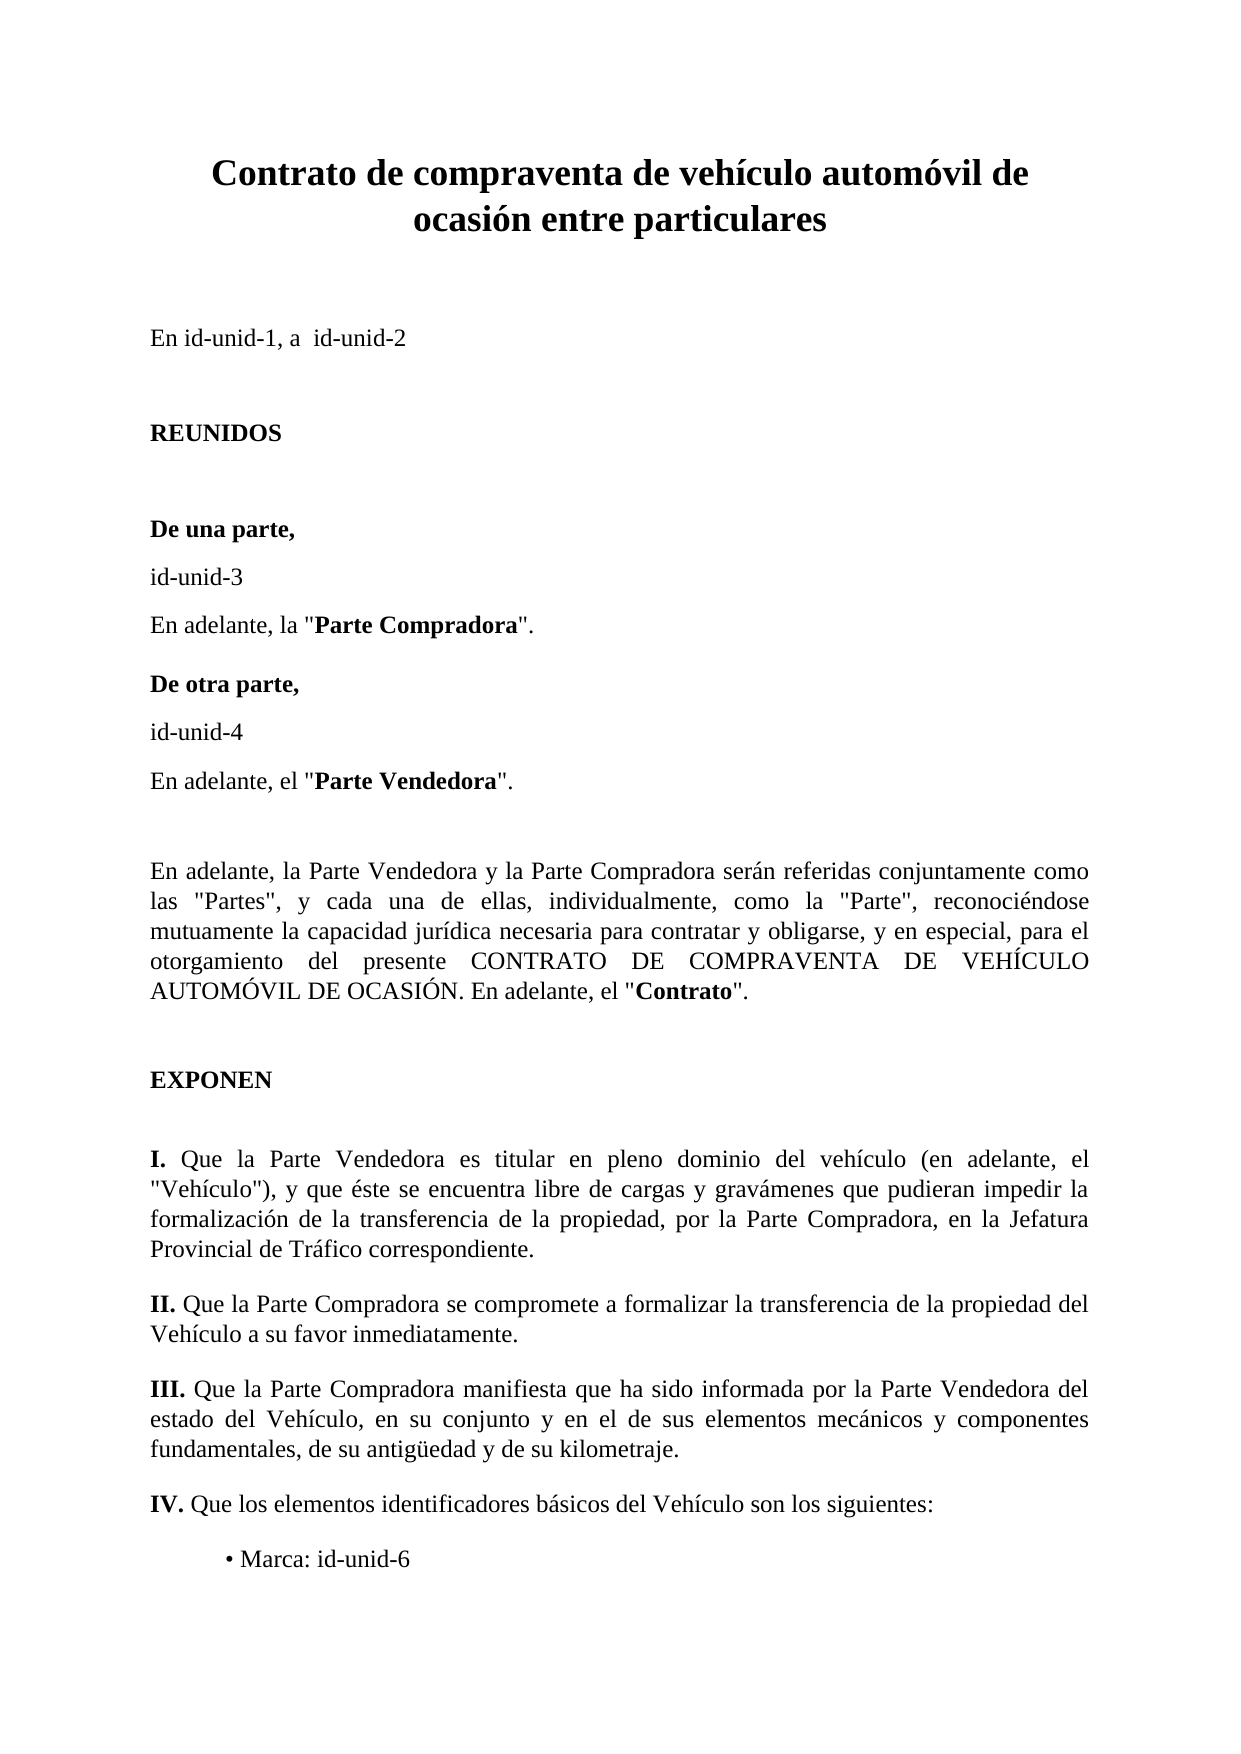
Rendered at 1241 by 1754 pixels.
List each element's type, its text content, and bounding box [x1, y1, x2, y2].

text EXPONEN [150, 1065, 1090, 1093]
text En adelante, el "Parte Vendedora". [150, 765, 1090, 795]
text • Marca: id-unid-6 [225, 1542, 1090, 1572]
text De una parte, [150, 514, 1090, 543]
text II. Que la Parte Compradora se compromete a formalizar la transferencia de la propiedad del Vehículo a su favor inmediatamente. [150, 1287, 1090, 1347]
text I. Que la Parte Vendedora es titular en pleno dominio del vehículo (en adelante, el "Vehículo"), y que éste se encuentra libre de cargas y gravámenes que pudieran impedir la formalización de la transferencia de la propiedad, por la Parte Compradora, en la Jefatura Provincial de Tráfico correspondiente. [150, 1142, 1090, 1262]
text En adelante, la "Parte Compradora". [150, 609, 1090, 639]
text III. Que la Parte Compradora manifiesta que ha sido informada por la Parte Vendedora del estado del Vehículo, en su conjunto y en el de sus elementos mecánicos y componentes fundamentales, de su antigüedad y de su kilometraje. [150, 1372, 1090, 1462]
text Contrato de compraventa de vehículo automóvil de ocasión entre particulares [150, 150, 1090, 240]
text IV. Que los elementos identificadores básicos del Vehículo son los siguientes: [150, 1487, 1090, 1517]
text id-unid-3 [150, 562, 1090, 590]
text En adelante, la Parte Vendedora y la Parte Compradora serán referidas conjuntamente como las "Partes", y cada una de ellas, individualmente, como la "Parte", reconociéndose mutuamente la capacidad jurídica necesaria para contratar y obligarse, y en especial, para el otorgamiento del presente CONTRATO DE COMPRAVENTA DE VEHÍCULO AUTOMÓVIL DE OCASIÓN. En adelante, el "Contrato". [150, 855, 1090, 1005]
text REUNIDOS [150, 418, 1090, 447]
text En id-unid-1, a id-unid-2 [150, 323, 1090, 352]
text De otra parte, [150, 669, 1090, 698]
text id-unid-4 [150, 717, 1090, 746]
